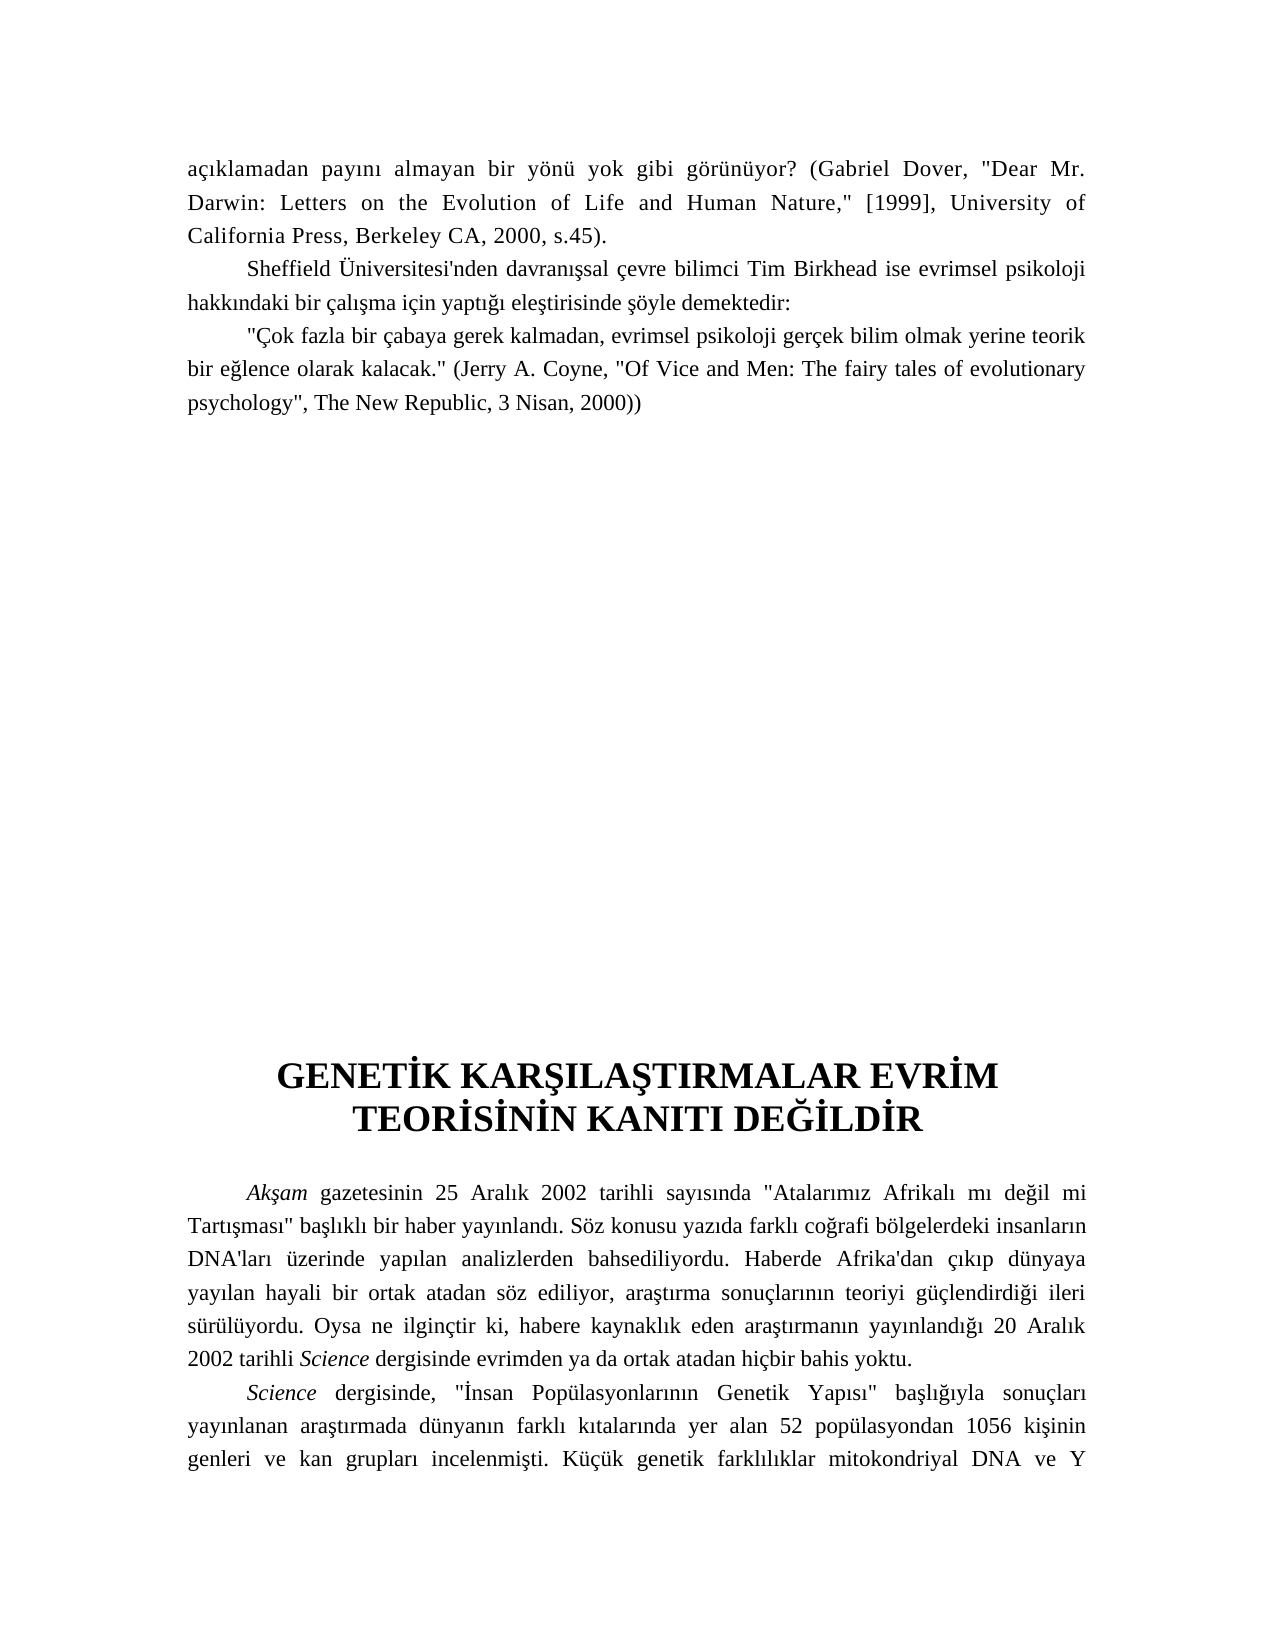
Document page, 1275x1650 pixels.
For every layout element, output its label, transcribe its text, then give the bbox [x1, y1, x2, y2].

text "Çok fazla bir çabaya gerek kalmadan, evrimsel psikoloji gerçek bilim olmak yerine teorik bir eğlence olarak kalacak." (Jerry A. Coyne, "Of Vice and Men: The fairy tales of evolutionary psychology", The New Republic, 3 Nisan, 2000)) [187, 317, 1087, 417]
text TEORİSİNİN KANITI DEĞİLDİR [187, 1097, 1087, 1140]
text Sheffield Üniversitesi'nden davranışsal çevre bilimci Tim Birkhead ise evrimsel psikoloji hakkındaki bir çalışma için yaptığı eleştirisinde şöyle demektedir: [187, 250, 1087, 317]
text Science dergisinde, "İnsan Popülasyonlarının Genetik Yapısı" başlığıyla sonuçları yayınlanan araştırmada dünyanın farklı kıtalarında yer alan 52 popülasyondan 1056 kişinin genleri ve kan grupları incelenmişti. Küçük genetik farklılıklar mitokondriyal DNA ve Y [187, 1373, 1087, 1473]
text açıklamadan payını almayan bir yönü yok gibi görünüyor? (Gabriel Dover, "Dear Mr. Darwin: Letters on the Evolution of Life and Human Nature," [1999], University of California Press, Berkeley CA, 2000, s.45). [187, 150, 1087, 250]
text Akşam gazetesinin 25 Aralık 2002 tarihli sayısında "Atalarımız Afrikalı mı değil mi Tartışması" başlıklı bir haber yayınlandı. Söz konusu yazıda farklı coğrafi bölgelerdeki insanların DNA'ları üzerinde yapılan analizlerden bahsediliyordu. Haberde Afrika'dan çıkıp dünyaya yayılan hayali bir ortak atadan söz ediliyor, araştırma sonuçlarının teoriyi güçlendirdiği ileri sürülüyordu. Oysa ne ilginçtir ki, habere kaynaklık eden araştırmanın yayınlandığı 20 Aralık 2002 tarihli Science dergisinde evrimden ya da ortak atadan hiçbir bahis yoktu. [187, 1173, 1087, 1373]
text GENETİK KARŞILAŞTIRMALAR EVRİM [187, 1054, 1087, 1097]
